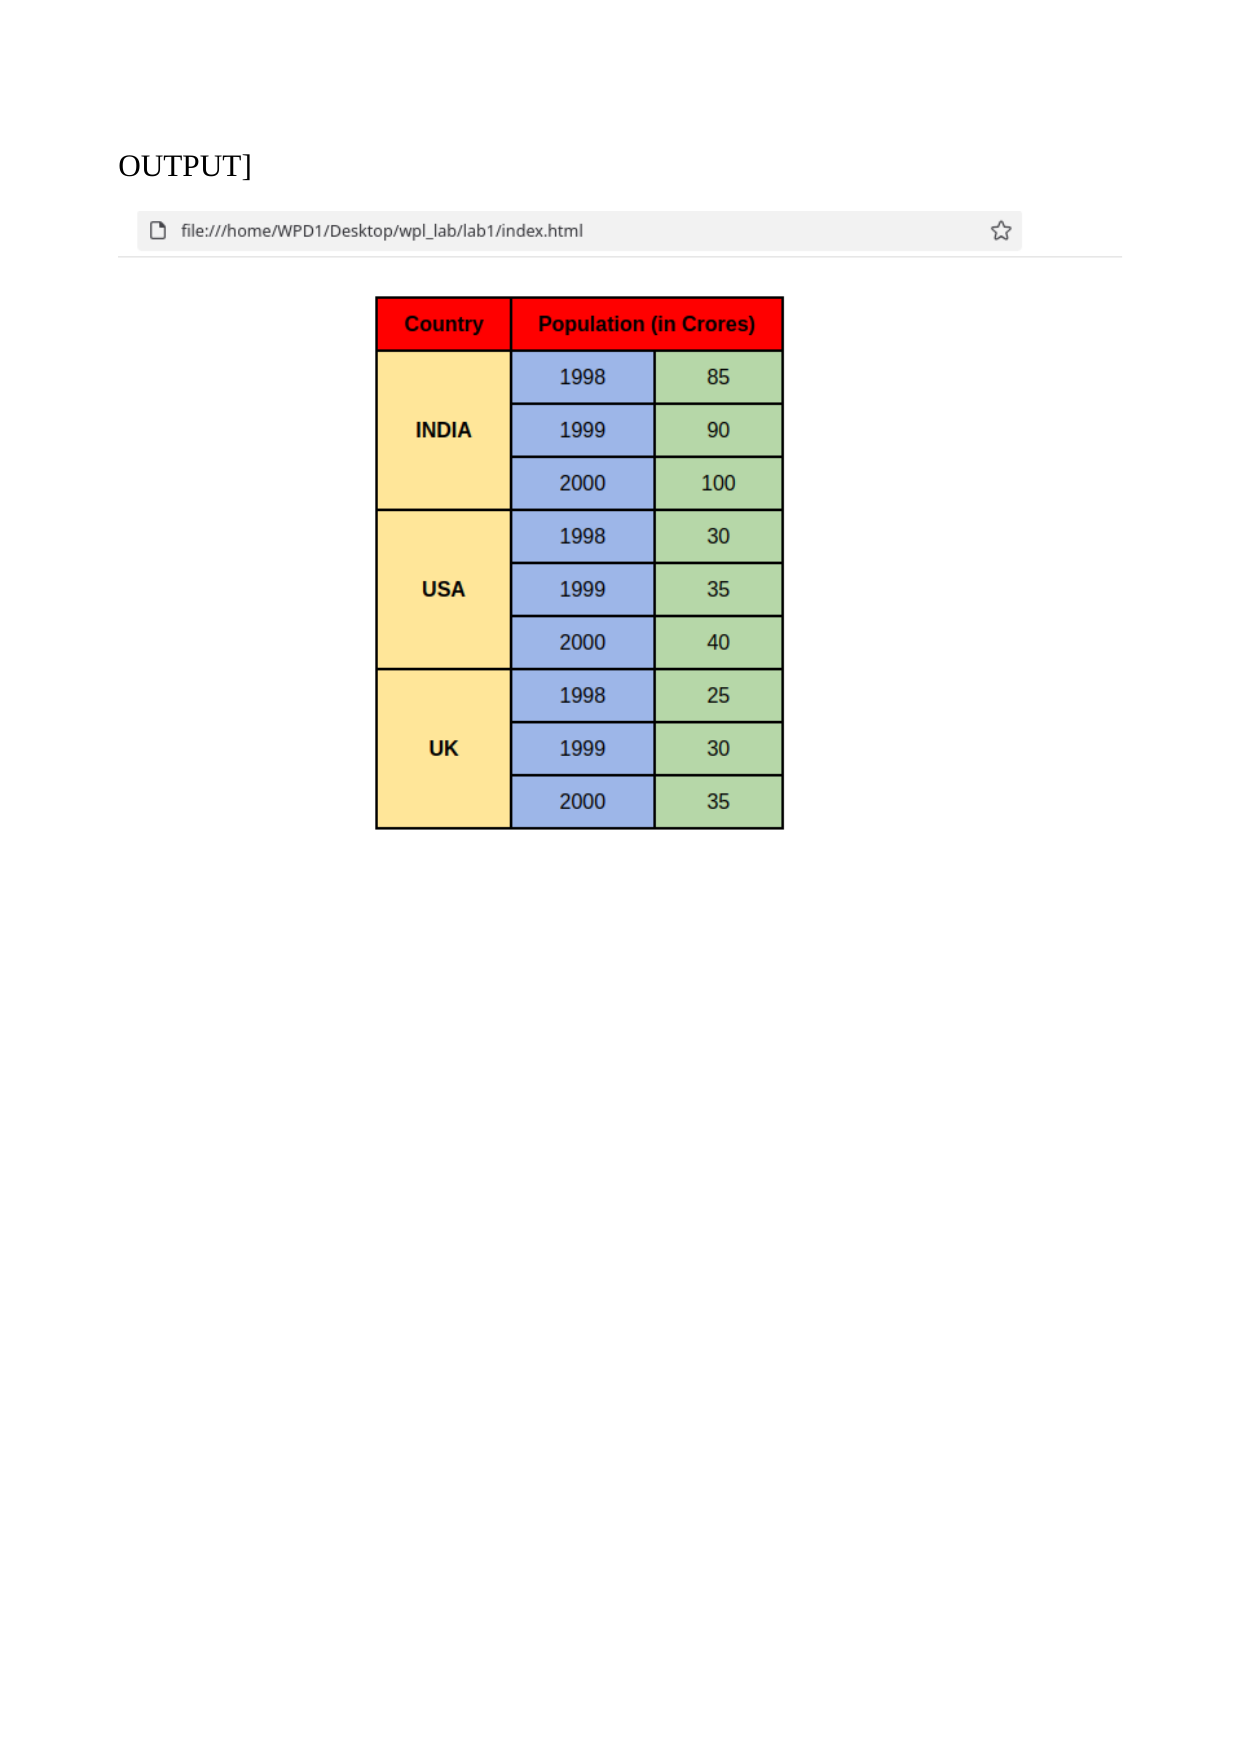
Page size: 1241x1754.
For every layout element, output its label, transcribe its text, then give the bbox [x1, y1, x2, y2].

picture [118, 211, 1123, 932]
text OUTPUT] [118, 147, 1122, 183]
